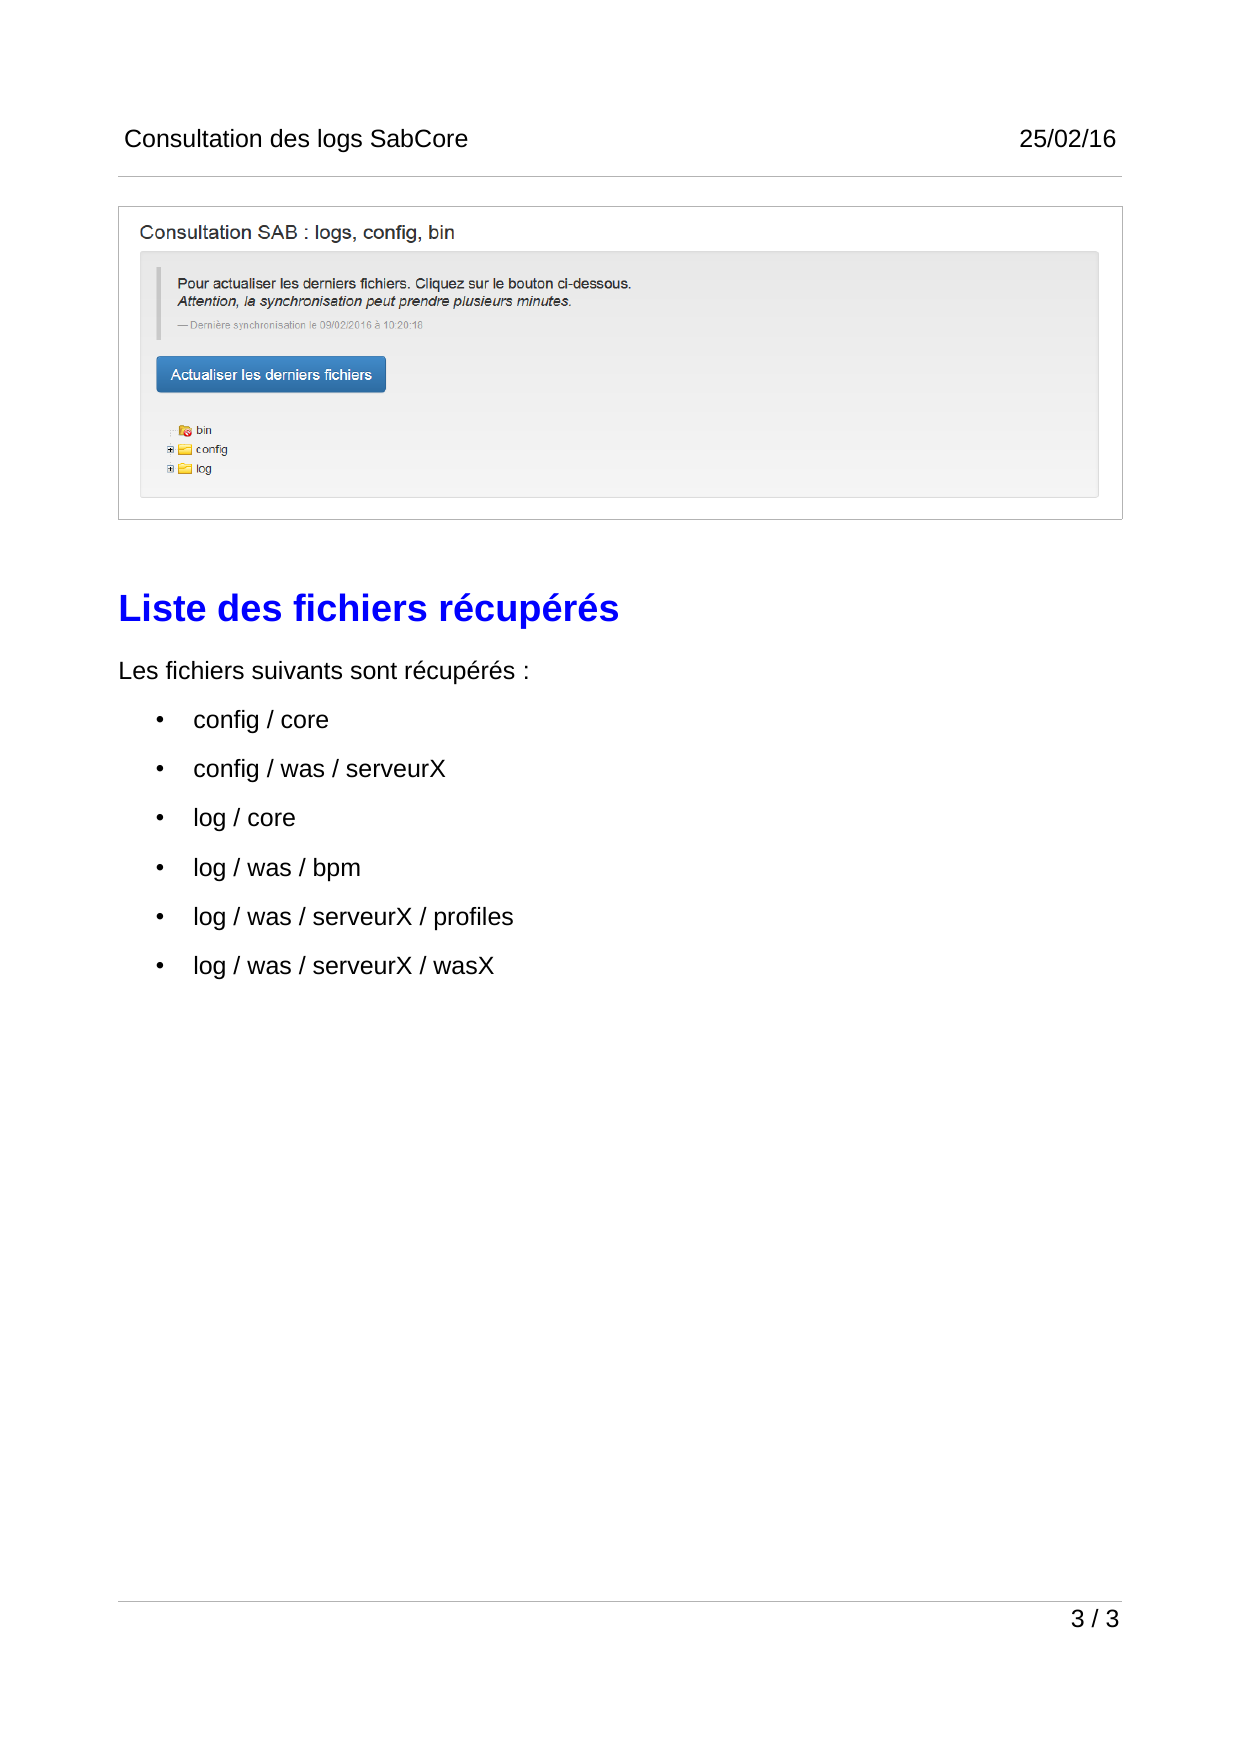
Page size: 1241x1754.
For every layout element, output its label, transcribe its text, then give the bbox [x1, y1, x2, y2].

list config / core [156, 705, 1122, 734]
list log / core [156, 803, 1122, 832]
list log / was / serveurX / wasX [156, 951, 1122, 980]
list log / was / bpm [156, 853, 1122, 881]
text Les fichiers suivants sont récupérés : [118, 656, 1122, 685]
picture [130, 217, 1111, 508]
list config / was / serveurX [156, 754, 1122, 783]
subtitle Liste des fichiers récupérés [118, 586, 1122, 629]
list log / was / serveurX / profiles [156, 902, 1122, 931]
